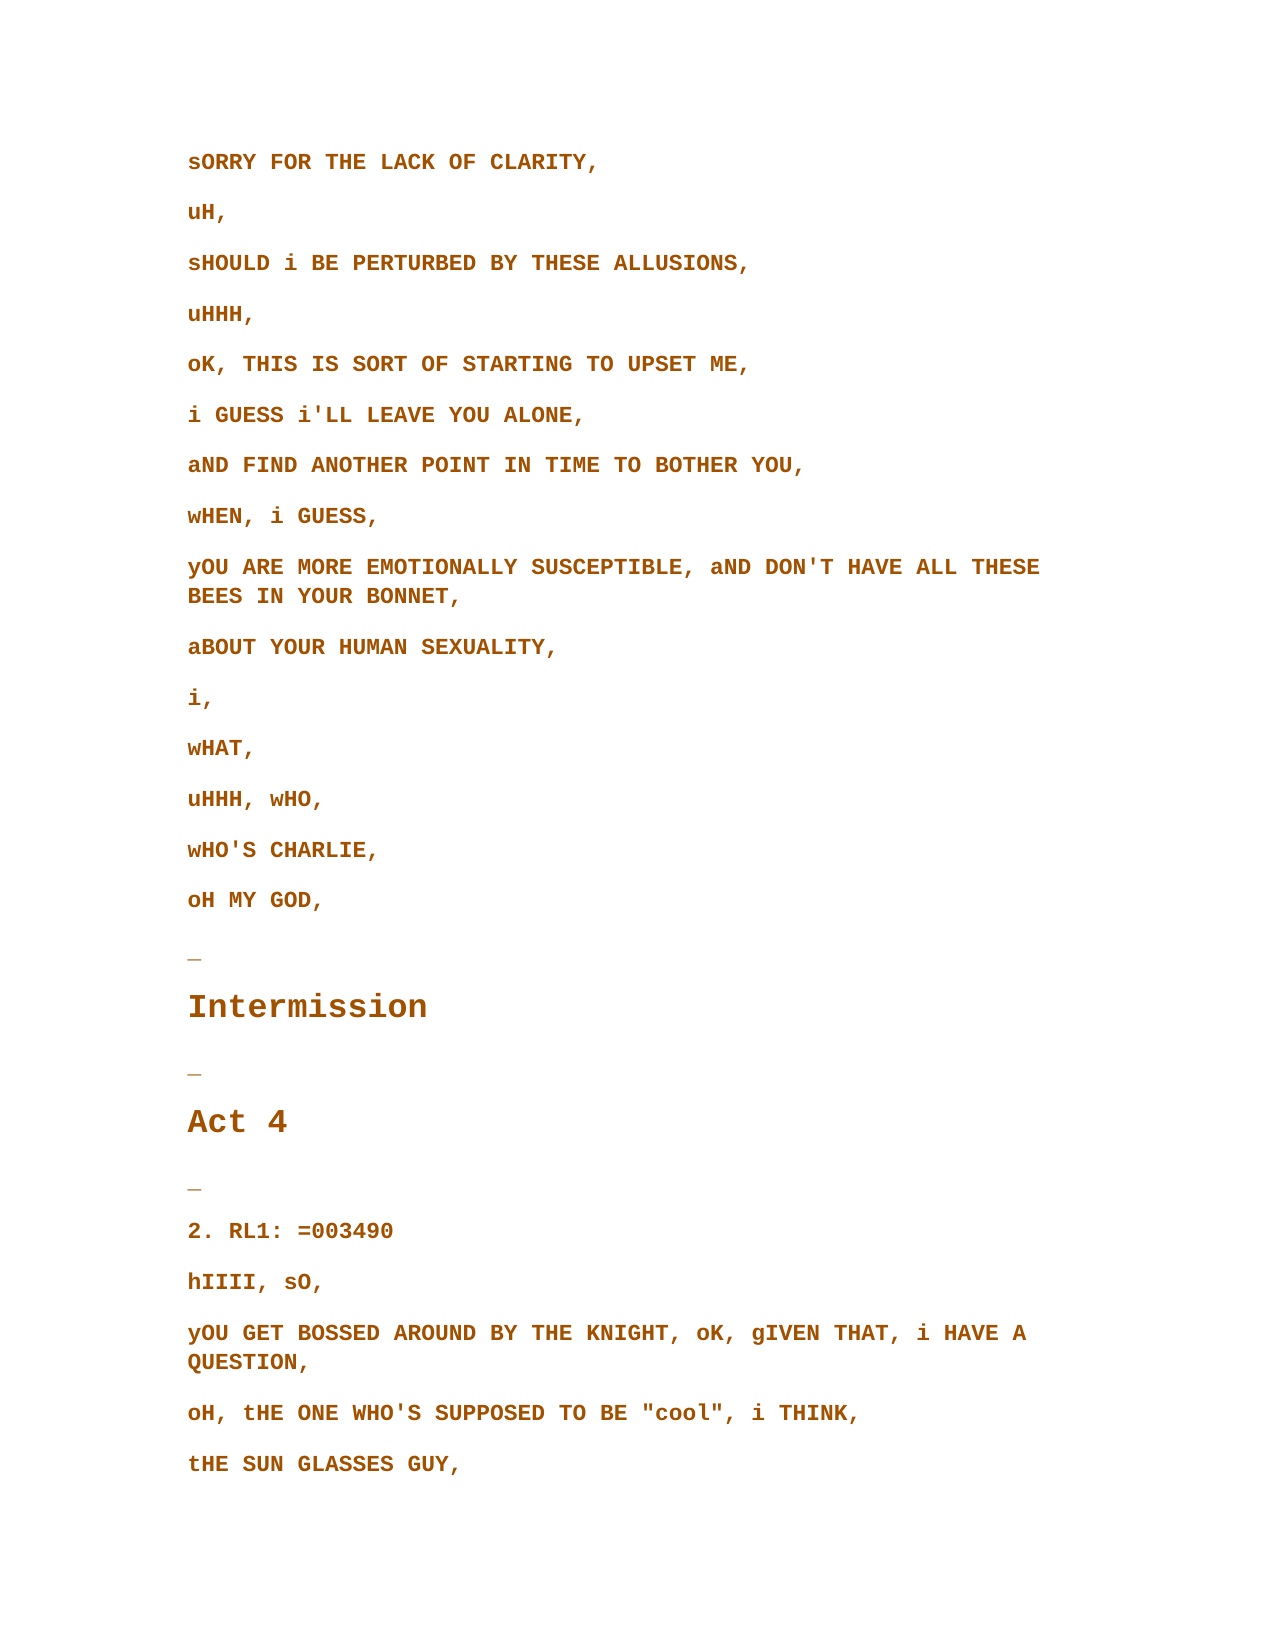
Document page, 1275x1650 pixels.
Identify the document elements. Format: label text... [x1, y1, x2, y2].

text uHHH, wHO, [187, 787, 1087, 813]
text _ [187, 939, 1087, 965]
text wHO'S CHARLIE, [187, 838, 1087, 864]
text yOU GET BOSSED AROUND BY THE KNIGHT, oK, gIVEN THAT, i HAVE A QUESTION, [187, 1321, 1087, 1377]
text aND FIND ANOTHER POINT IN TIME TO BOTHER YOU, [187, 454, 1087, 480]
text _ [187, 1169, 1087, 1195]
text sORRY FOR THE LACK OF CLARITY, [187, 150, 1087, 176]
text oH, tHE ONE WHO'S SUPPOSED TO BE "cool", i THINK, [187, 1401, 1087, 1427]
text wHEN, i GUESS, [187, 504, 1087, 530]
text uH, [187, 201, 1087, 227]
text wHAT, [187, 737, 1087, 763]
text uHHH, [187, 302, 1087, 328]
text Act 4 [187, 1105, 1087, 1142]
text i GUESS i'LL LEAVE YOU ALONE, [187, 403, 1087, 429]
text i, [187, 686, 1087, 712]
text sHOULD i BE PERTURBED BY THESE ALLUSIONS, [187, 251, 1087, 277]
text _ [187, 1054, 1087, 1080]
text Intermission [187, 990, 1087, 1028]
text oH MY GOD, [187, 888, 1087, 914]
text 2. RL1: =003490 [187, 1219, 1087, 1246]
text tHE SUN GLASSES GUY, [187, 1452, 1087, 1478]
text yOU ARE MORE EMOTIONALLY SUSCEPTIBLE, aND DON'T HAVE ALL THESE BEES IN YOUR BONNET, [187, 555, 1087, 611]
text oK, THIS IS SORT OF STARTING TO UPSET ME, [187, 352, 1087, 378]
text hIIII, sO, [187, 1270, 1087, 1296]
text aBOUT YOUR HUMAN SEXUALITY, [187, 635, 1087, 661]
